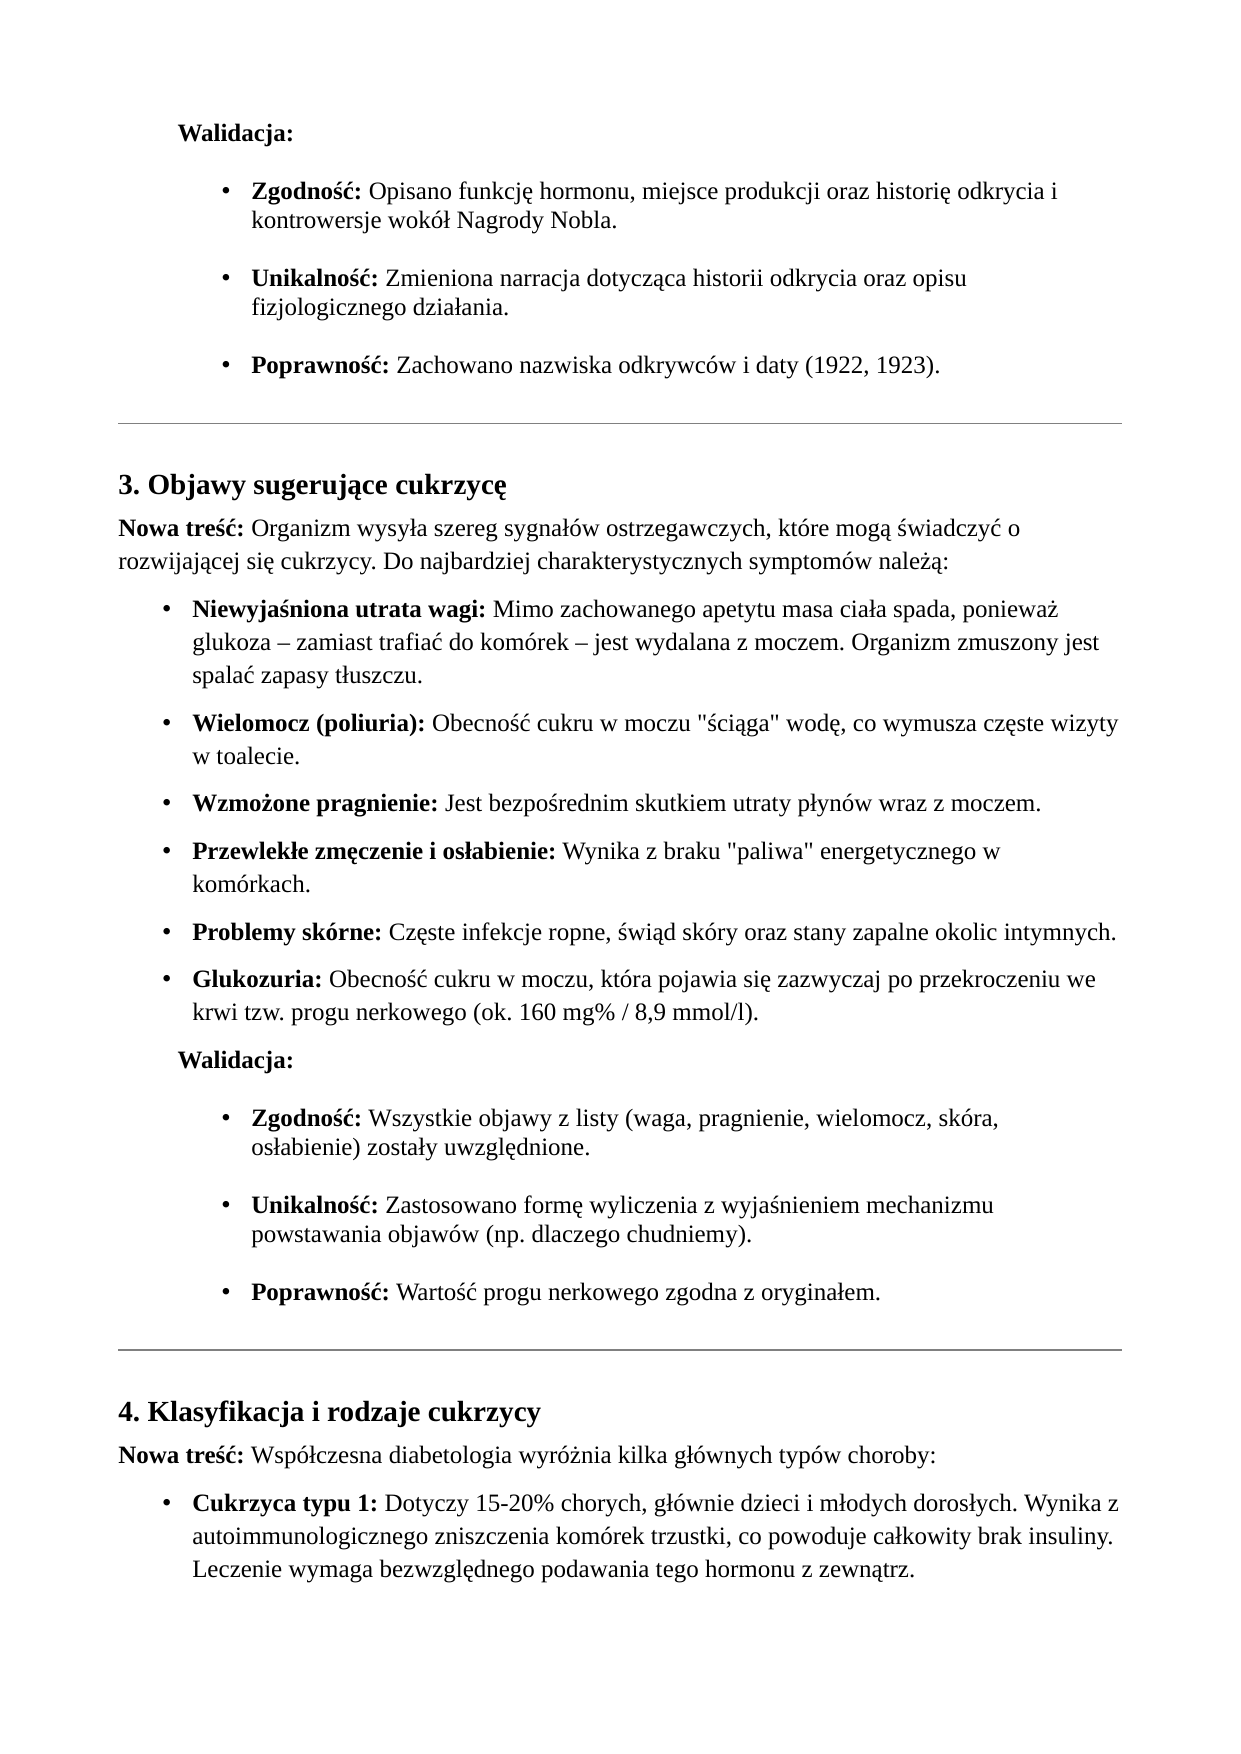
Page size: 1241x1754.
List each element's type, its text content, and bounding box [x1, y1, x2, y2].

text Nowa treść: Współczesna diabetologia wyróżnia kilka głównych typów choroby: [118, 1440, 1122, 1469]
list Wielomocz (poliuria): Obecność cukru w moczu "ściąga" wodę, co wymusza częste wizyty w toalecie. [162, 708, 1122, 769]
subtitle 3. Objawy sugerujące cukrzycę [118, 467, 1122, 501]
subtitle 4. Klasyfikacja i rodzaje cukrzycy [118, 1394, 1122, 1428]
text Walidacja: [177, 1045, 1063, 1073]
list Unikalność: Zastosowano formę wyliczenia z wyjaśnieniem mechanizmu powstawania objawów (np. dlaczego chudniemy). [222, 1190, 1063, 1247]
list Niewyjaśniona utrata wagi: Mimo zachowanego apetytu masa ciała spada, ponieważ glukoza – zamiast trafiać do komórek – jest wydalana z moczem. Organizm zmuszony jest spalać zapasy tłuszczu. [162, 594, 1122, 689]
text Walidacja: [177, 118, 1063, 147]
list Poprawność: Zachowano nazwiska odkrywców i daty (1922, 1923). [222, 350, 1063, 379]
list Zgodność: Wszystkie objawy z listy (waga, pragnienie, wielomocz, skóra, osłabienie) zostały uwzględnione. [222, 1103, 1063, 1161]
list Zgodność: Opisano funkcję hormonu, miejsce produkcji oraz historię odkrycia i kontrowersje wokół Nagrody Nobla. [222, 176, 1063, 234]
list Cukrzyca typu 1: Dotyczy 15-20% chorych, głównie dzieci i młodych dorosłych. Wynika z autoimmunologicznego zniszczenia komórek trzustki, co powoduje całkowity brak insuliny. Leczenie wymaga bezwzględnego podawania tego hormonu z zewnątrz. [162, 1488, 1122, 1582]
text Nowa treść: Organizm wysyła szereg sygnałów ostrzegawczych, które mogą świadczyć o rozwijającej się cukrzycy. Do najbardziej charakterystycznych symptomów należą: [118, 513, 1122, 575]
list Unikalność: Zmieniona narracja dotycząca historii odkrycia oraz opisu fizjologicznego działania. [222, 263, 1063, 321]
list Wzmożone pragnienie: Jest bezpośrednim skutkiem utraty płynów wraz z moczem. [162, 788, 1122, 817]
list Przewlekłe zmęczenie i osłabienie: Wynika z braku "paliwa" energetycznego w komórkach. [162, 836, 1122, 898]
list Poprawność: Wartość progu nerkowego zgodna z oryginałem. [222, 1277, 1063, 1306]
list Glukozuria: Obecność cukru w moczu, która pojawia się zazwyczaj po przekroczeniu we krwi tzw. progu nerkowego (ok. 160 mg% / 8,9 mmol/l). [162, 964, 1122, 1026]
list Problemy skórne: Częste infekcje ropne, świąd skóry oraz stany zapalne okolic intymnych. [162, 917, 1122, 945]
